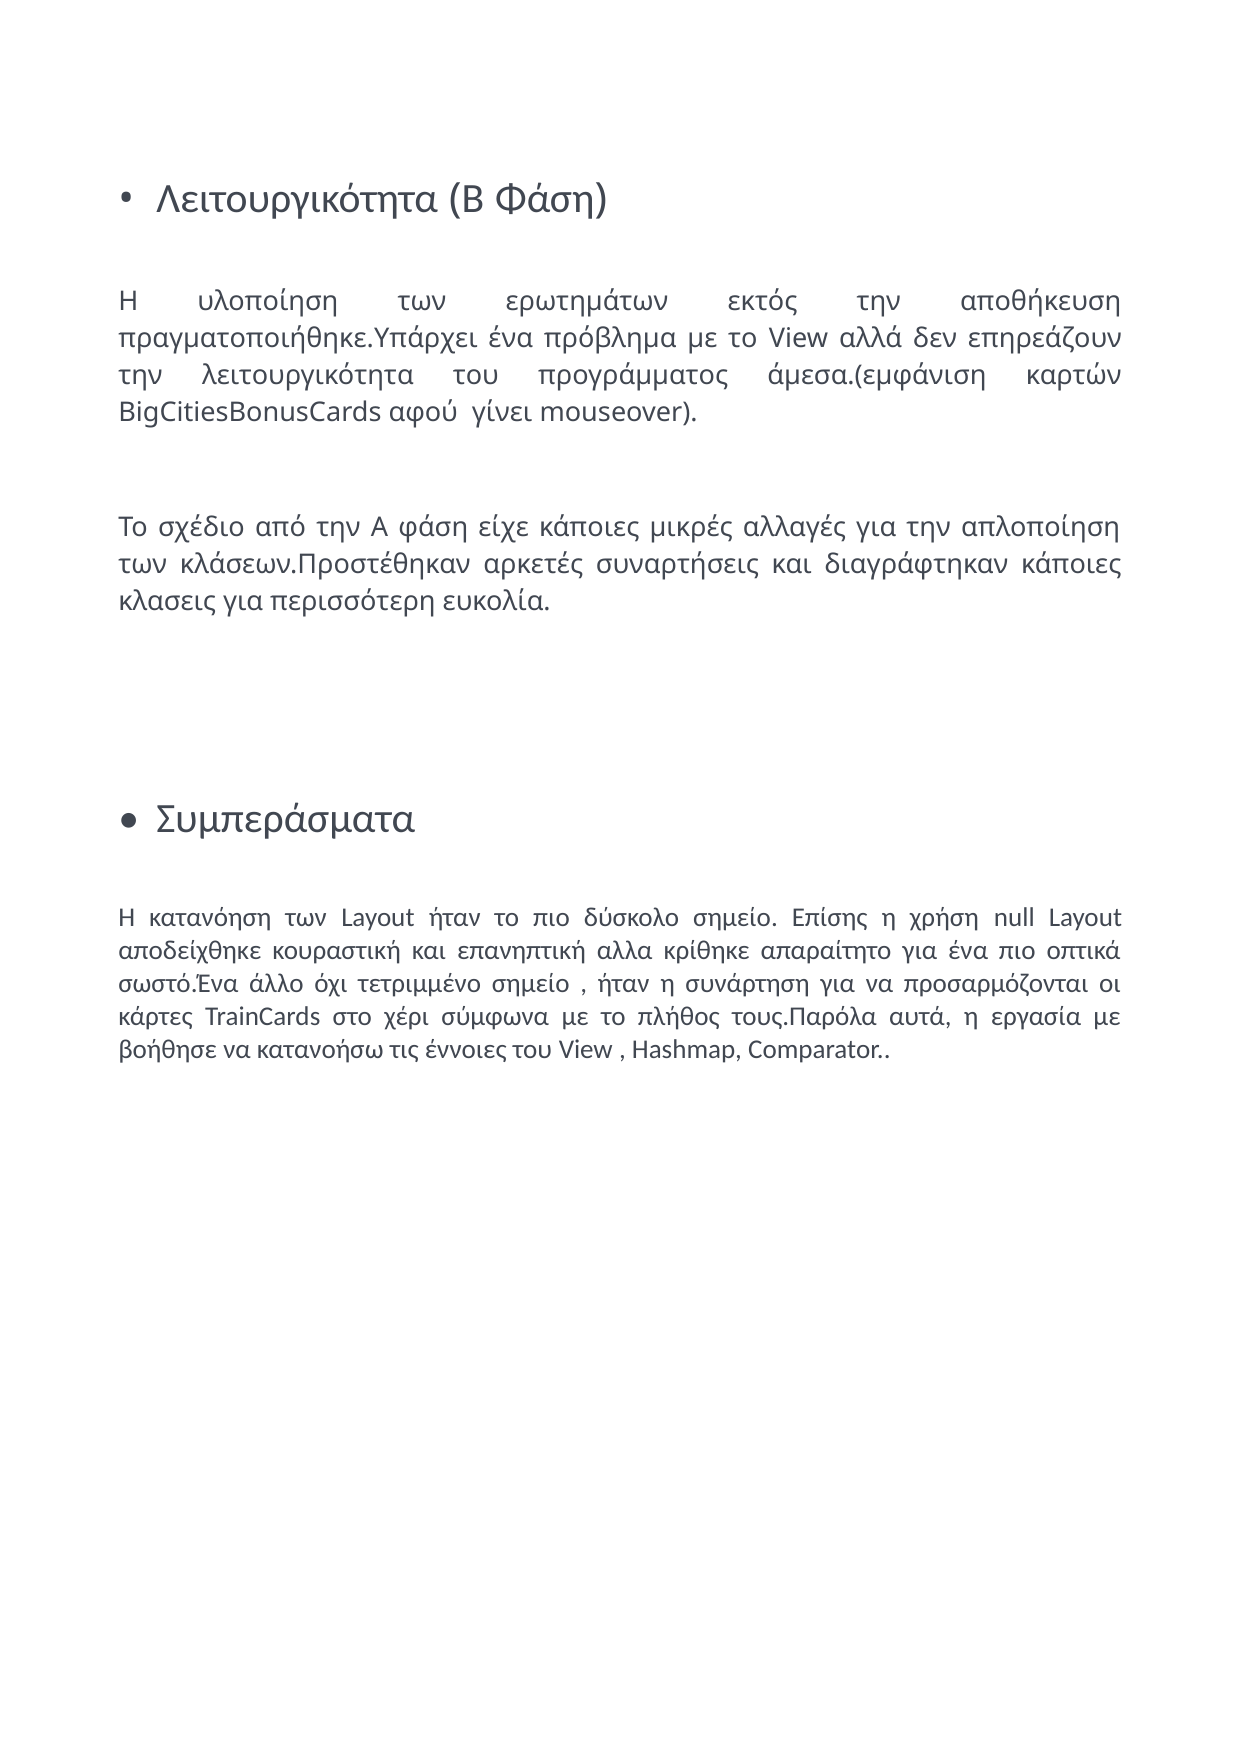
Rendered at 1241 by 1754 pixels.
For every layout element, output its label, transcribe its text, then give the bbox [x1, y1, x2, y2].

text Το σχέδιο από την Α φάση είχε κάποιες μικρές αλλαγές για την απλοποίηση των κλάσεων.Προστέθηκαν αρκετές συναρτήσεις και διαγράφτηκαν κάποιες κλασεις για περισσότερη ευκολία. [118, 508, 1122, 618]
text Η υλοποίηση των ερωτημάτων εκτός την αποθήκευση πραγματοποιήθηκε.Υπάρχει ένα πρόβλημα με το View αλλά δεν επηρεάζουν την λειτουργικότητα του προγράμματος άμεσα.(εμφάνιση καρτών BigCitiesBonusCards αφού γίνει mouseover). [118, 282, 1122, 429]
text Η κατανόηση των Layout ήταν το πιο δύσκολο σημείο. Επίσης η χρήση null Layout αποδείχθηκε κουραστική και επανηπτική αλλα κρίθηκε απαραίτητο για ένα πιο οπτικά σωστό.Ένα άλλο όχι τετριμμένο σημείο , ήταν η συνάρτηση για να προσαρμόζονται οι κάρτες TrainCards στο χέρι σύμφωνα με το πλήθος τους.Παρόλα αυτά, η εργασία με βοήθησε να κατανοήσω τις έννοιες του View , Hashmap, Comparator.. [118, 900, 1122, 1066]
list Συμπεράσματα [118, 792, 1122, 843]
list Λειτουργικότητα (Β Φάση) [118, 167, 1122, 224]
